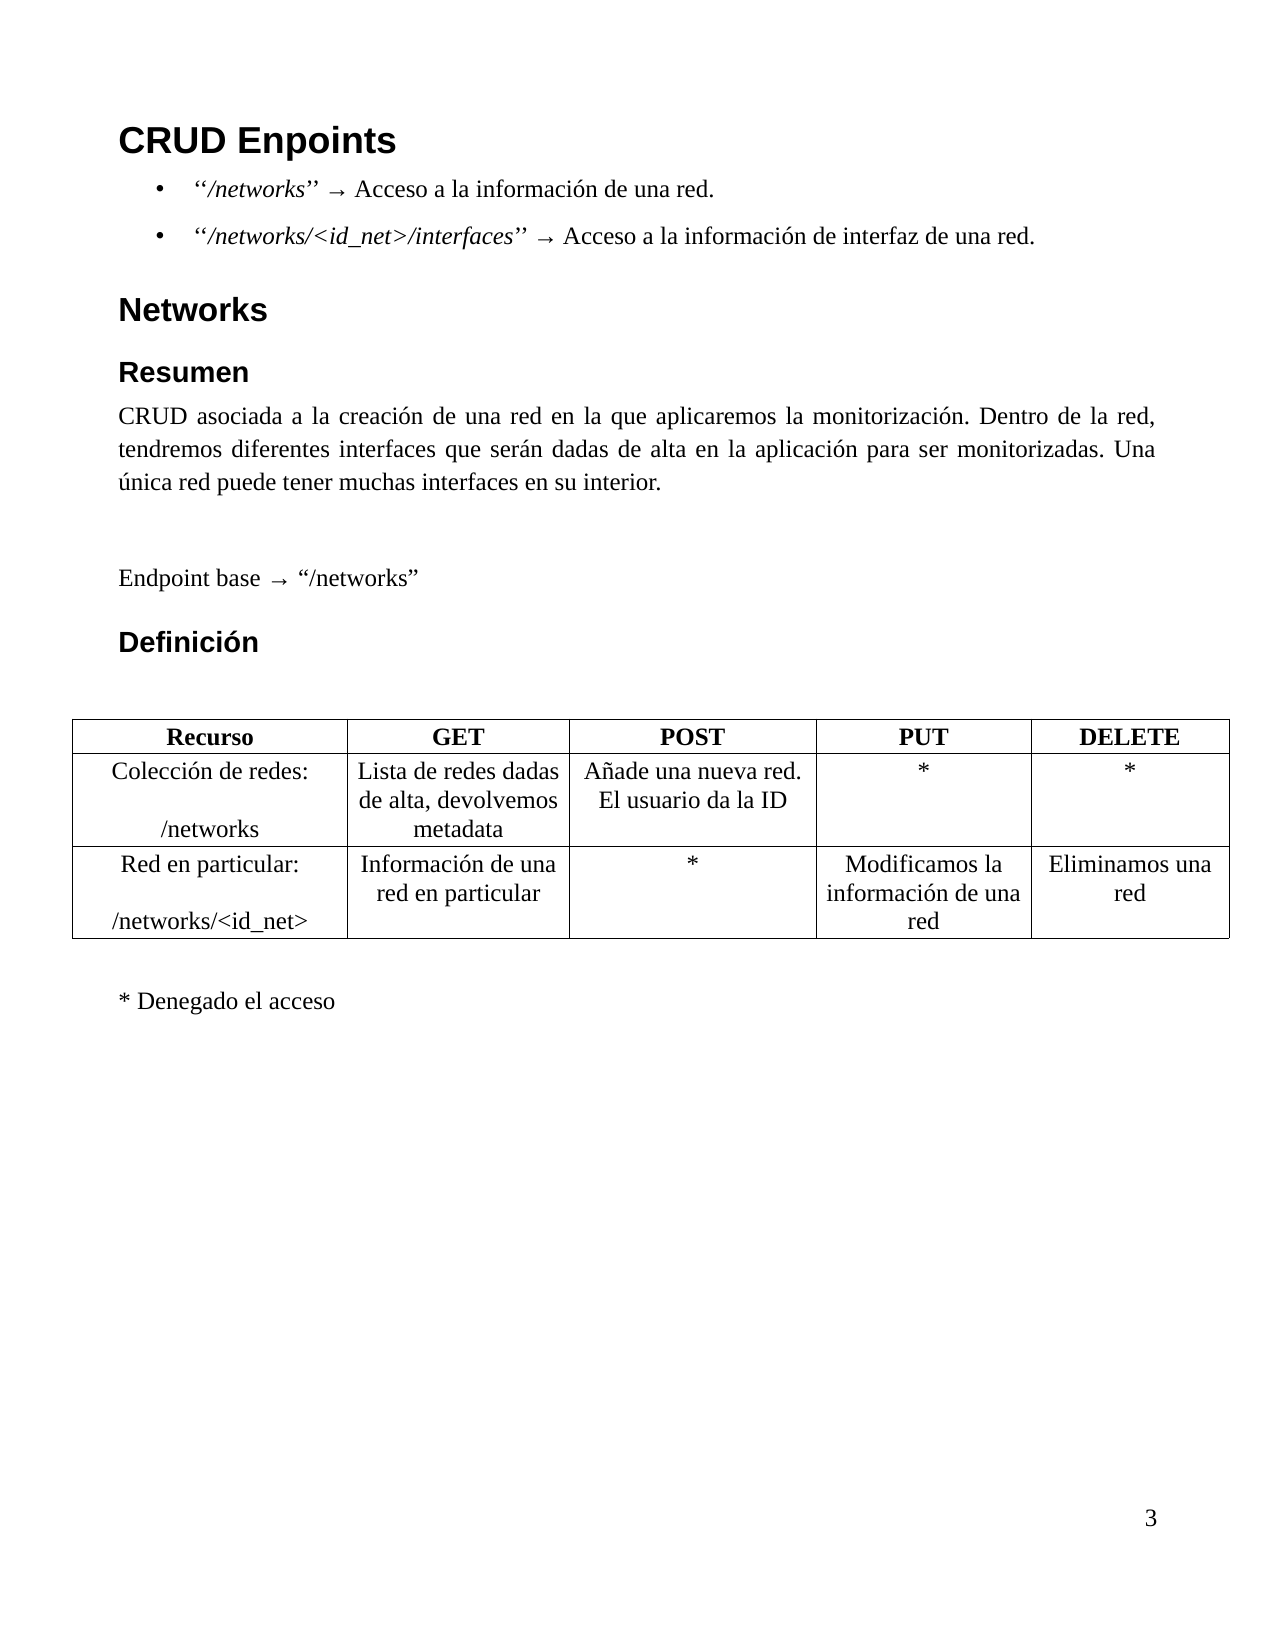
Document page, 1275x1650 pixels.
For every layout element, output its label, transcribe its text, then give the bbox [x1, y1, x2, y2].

table_cell Colección de redes: /networks [73, 754, 347, 846]
subtitle CRUD Enpoints [118, 118, 1157, 161]
text * Denegado el acceso [118, 986, 1157, 1014]
table_cell * [570, 847, 816, 938]
table_header POST [570, 720, 816, 753]
table_cell * [1032, 754, 1229, 846]
table_cell Modificamos la información de una red [817, 847, 1031, 938]
table_header PUT [817, 720, 1031, 753]
table_cell * [817, 754, 1031, 846]
text CRUD asociada a la creación de una red en la que aplicaremos la monitorización. Dentro de la red, tendremos diferentes interfaces que serán dadas de alta en la aplicación para ser monitorizadas. Una única red puede tener muchas interfaces en su interior. [118, 401, 1157, 496]
table_cell Eliminamos una red [1032, 847, 1229, 938]
list ‘‘/networks’’ → Acceso a la información de una red. [156, 174, 1157, 202]
subtitle Networks [118, 290, 1157, 328]
table_cell Información de una red en particular [348, 847, 569, 938]
table_header GET [348, 720, 569, 753]
table_header DELETE [1032, 720, 1229, 753]
subtitle Definición [118, 625, 1157, 658]
list ‘‘/networks/<id_net>/interfaces’’ → Acceso a la información de interfaz de una red. [156, 221, 1157, 250]
table_cell Red en particular: /networks/<id_net> [73, 847, 347, 938]
text Endpoint base → “/networks” [118, 563, 1157, 591]
table_cell Añade una nueva red. El usuario da la ID [570, 754, 816, 846]
table_header Recurso [73, 720, 347, 753]
table_cell Lista de redes dadas de alta, devolvemos metadata [348, 754, 569, 846]
subtitle Resumen [118, 355, 1157, 389]
